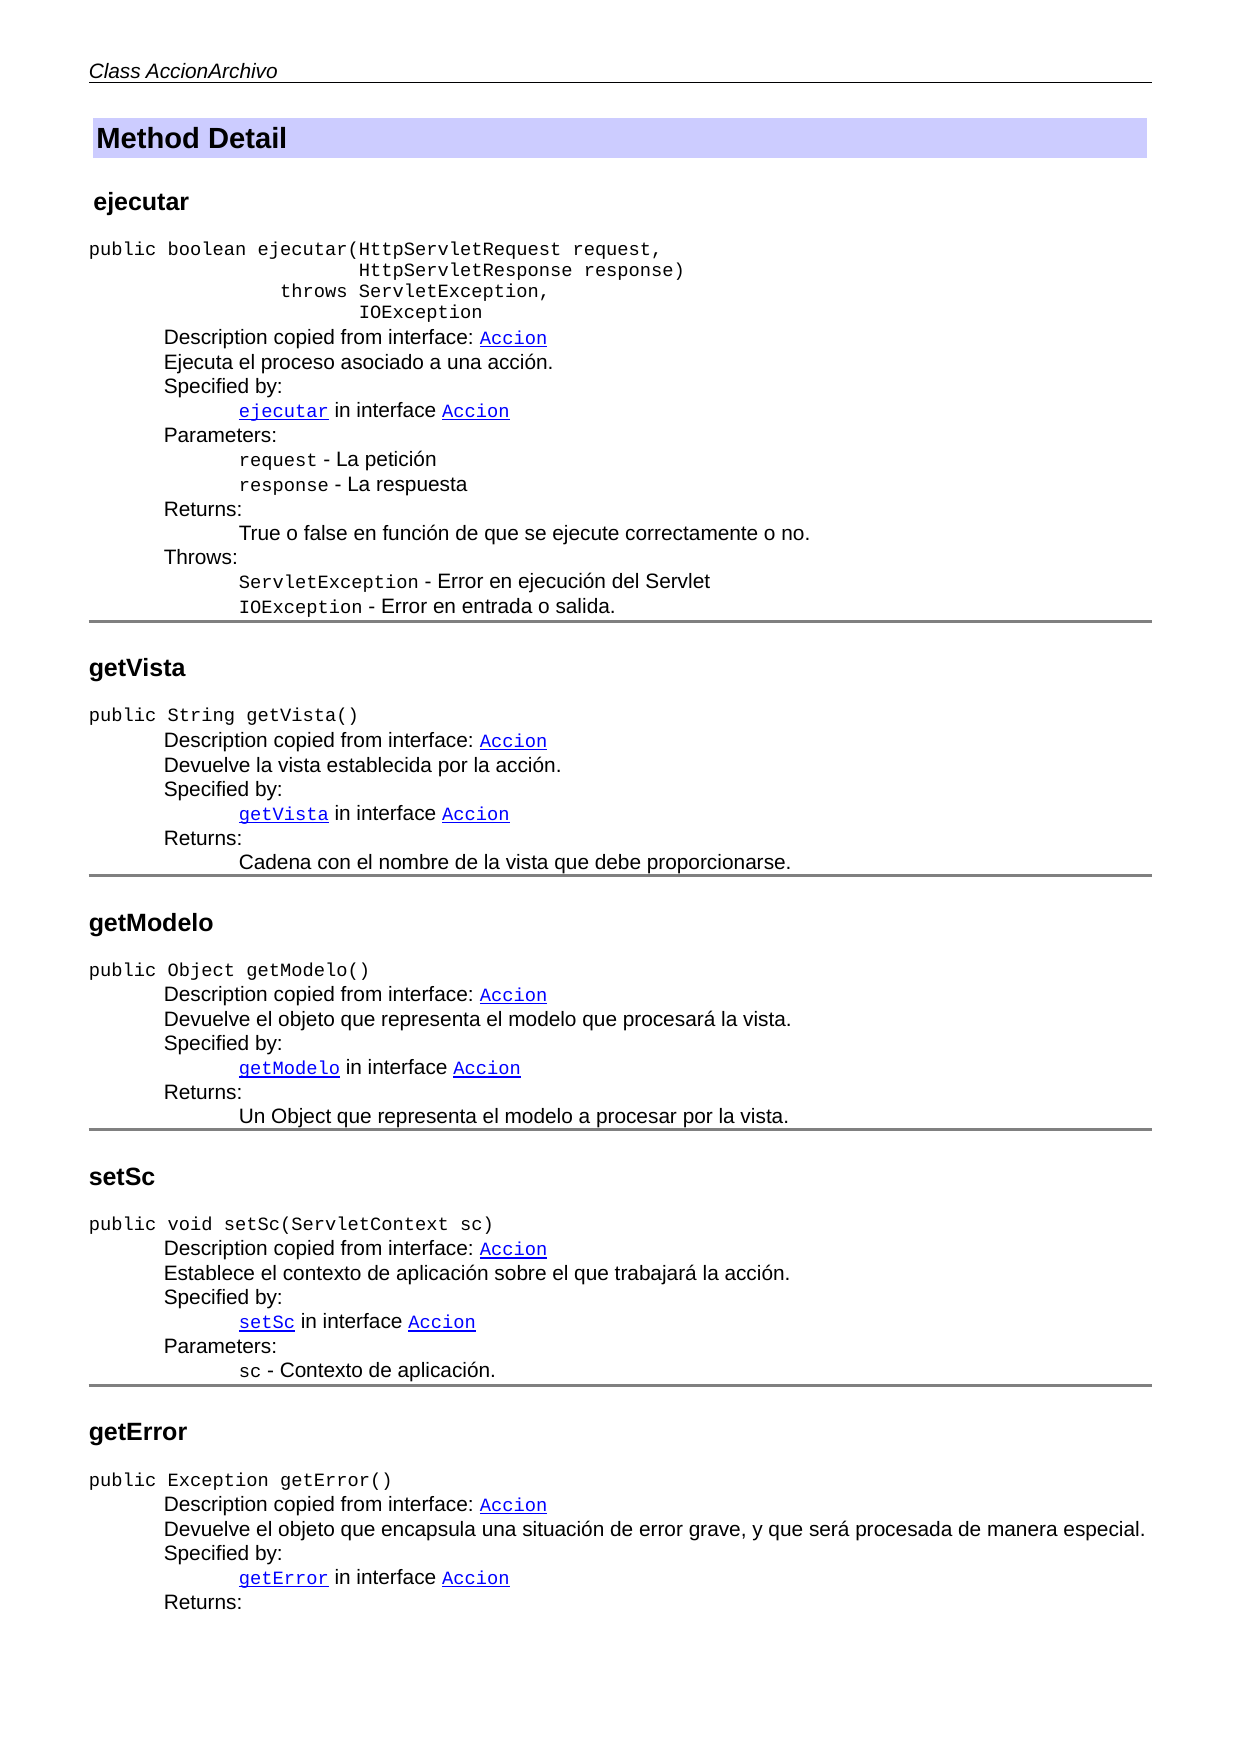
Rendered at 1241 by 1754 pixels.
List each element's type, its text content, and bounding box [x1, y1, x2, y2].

text public void setSc(ServletContext sc) [88, 1215, 1152, 1236]
text Returns: [163, 1080, 1152, 1104]
text Description copied from interface: Accion [163, 982, 1152, 1007]
text Specified by: [163, 1541, 1152, 1565]
subtitle ejecutar [93, 187, 1147, 215]
text Specified by: [163, 1285, 1152, 1309]
text ServletException - Error en ejecución del Servlet [238, 569, 1152, 594]
text Description copied from interface: Accion [163, 727, 1152, 753]
text setSc in interface Accion [238, 1309, 1152, 1334]
text Returns: [163, 826, 1152, 850]
text Establece el contexto de aplicación sobre el que trabajará la acción. [163, 1261, 1152, 1285]
text Specified by: [163, 1031, 1152, 1055]
text Devuelve el objeto que encapsula una situación de error grave, y que será procesada de manera especial. [163, 1517, 1152, 1541]
text Ejecuta el proceso asociado a una acción. [163, 350, 1152, 374]
subtitle getModelo [88, 904, 1152, 936]
text Parameters: [163, 423, 1152, 447]
text public Object getModelo() [88, 961, 1152, 982]
subtitle getError [88, 1414, 1152, 1446]
text getVista in interface Accion [238, 801, 1152, 826]
text Cadena con el nombre de la vista que debe proporcionarse. [238, 850, 1152, 874]
text Un Object que representa el modelo a procesar por la vista. [238, 1104, 1152, 1128]
text Devuelve la vista establecida por la acción. [163, 753, 1152, 777]
subtitle setSc [88, 1159, 1152, 1191]
text Returns: [163, 497, 1152, 521]
text ejecutar in interface Accion [238, 398, 1152, 423]
text IOException - Error en entrada o salida. [238, 594, 1152, 619]
text getModelo in interface Accion [238, 1055, 1152, 1080]
text Description copied from interface: Accion [163, 1492, 1152, 1517]
text sc - Contexto de aplicación. [238, 1358, 1152, 1383]
text Description copied from interface: Accion [163, 324, 1152, 350]
subtitle Method Detail [94, 120, 1146, 157]
text Returns: [163, 1590, 1152, 1614]
text Throws: [163, 545, 1152, 569]
text Parameters: [163, 1334, 1152, 1358]
text Specified by: [163, 374, 1152, 398]
text request - La petición [238, 447, 1152, 472]
text response - La respuesta [238, 472, 1152, 497]
text Specified by: [163, 777, 1152, 801]
text getError in interface Accion [238, 1565, 1152, 1590]
subtitle getVista [88, 650, 1152, 682]
text Description copied from interface: Accion [163, 1236, 1152, 1261]
text public String getVista() [88, 706, 1152, 727]
text public boolean ejecutar(HttpServletRequest request, HttpServletResponse response) throws ServletException, IOException [88, 239, 1152, 324]
text Devuelve el objeto que representa el modelo que procesará la vista. [163, 1007, 1152, 1031]
text True o false en función de que se ejecute correctamente o no. [238, 521, 1152, 545]
text public Exception getError() [88, 1470, 1152, 1492]
